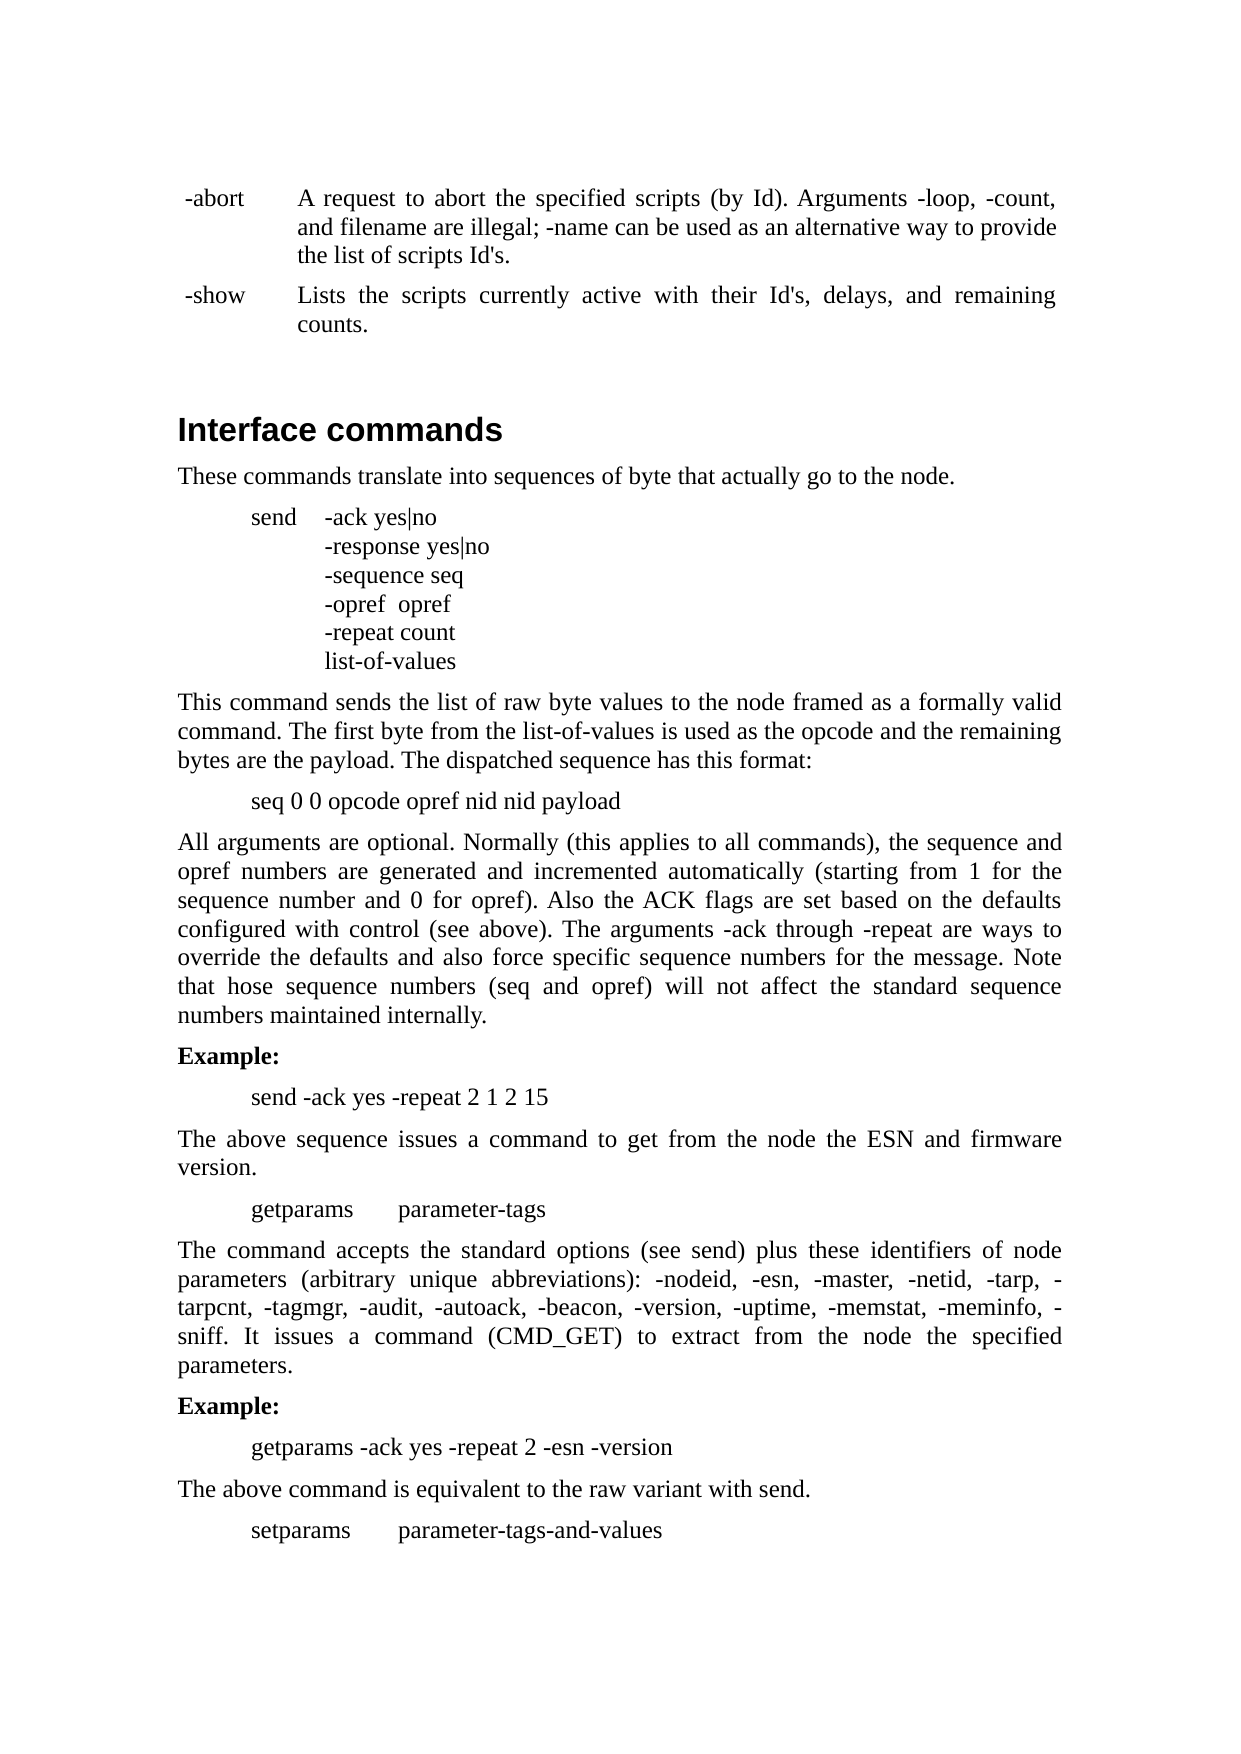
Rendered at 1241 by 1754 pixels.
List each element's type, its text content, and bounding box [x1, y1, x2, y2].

text setparams parameter-tags-and-values [177, 1515, 1063, 1544]
table_cell -abort [179, 177, 291, 275]
table_cell Lists the scripts currently active with their Id's, delays, and remaining counts. [291, 275, 1063, 344]
text seq 0 0 opcode opref nid nid payload [177, 786, 1063, 815]
text All arguments are optional. Normally (this applies to all commands), the sequence and opref numbers are generated and incremented automatically (starting from 1 for the sequence number and 0 for opref). Also the ACK flags are set based on the defaults configured with control (see above). The arguments -ack through -repeat are ways to override the defaults and also force specific sequence numbers for the message. Note that hose sequence numbers (seq and opref) will not affect the standard sequence numbers maintained internally. [177, 827, 1063, 1029]
text getparams parameter-tags [177, 1194, 1063, 1222]
text -opref opref [177, 589, 1063, 617]
text send -ack yes -repeat 2 1 2 15 [177, 1082, 1063, 1111]
text Example: [177, 1041, 1063, 1070]
text list-of-values [177, 646, 1063, 675]
text Example: [177, 1391, 1063, 1420]
subtitle Interface commands [177, 410, 1063, 449]
text getparams -ack yes -repeat 2 -esn -version [177, 1432, 1063, 1461]
text The above command is equivalent to the raw variant with send. [177, 1474, 1063, 1502]
table_cell A request to abort the specified scripts (by Id). Arguments -loop, -count, and filename are illegal; -name can be used as an alternative way to provide the list of scripts Id's. [291, 177, 1063, 275]
text These commands translate into sequences of byte that actually go to the node. [177, 461, 1063, 490]
text The above sequence issues a command to get from the node the ESN and firmware version. [177, 1124, 1063, 1181]
text The command accepts the standard options (see send) plus these identifiers of node parameters (arbitrary unique abbreviations): -nodeid, -esn, -master, -netid, -tarp, -tarpcnt, -tagmgr, -audit, -autoack, -beacon, -version, -uptime, -memstat, -meminfo, -sniff. It issues a command (CMD_GET) to extract from the node the specified parameters. [177, 1235, 1063, 1379]
text send -ack yes|no [177, 502, 1063, 531]
text -sequence seq [177, 560, 1063, 589]
text This command sends the list of raw byte values to the node framed as a formally valid command. The first byte from the list-of-values is used as the opcode and the remaining bytes are the payload. The dispatched sequence has this format: [177, 687, 1063, 774]
text -repeat count [177, 617, 1063, 646]
text -response yes|no [177, 531, 1063, 560]
table_cell -show [179, 275, 291, 344]
